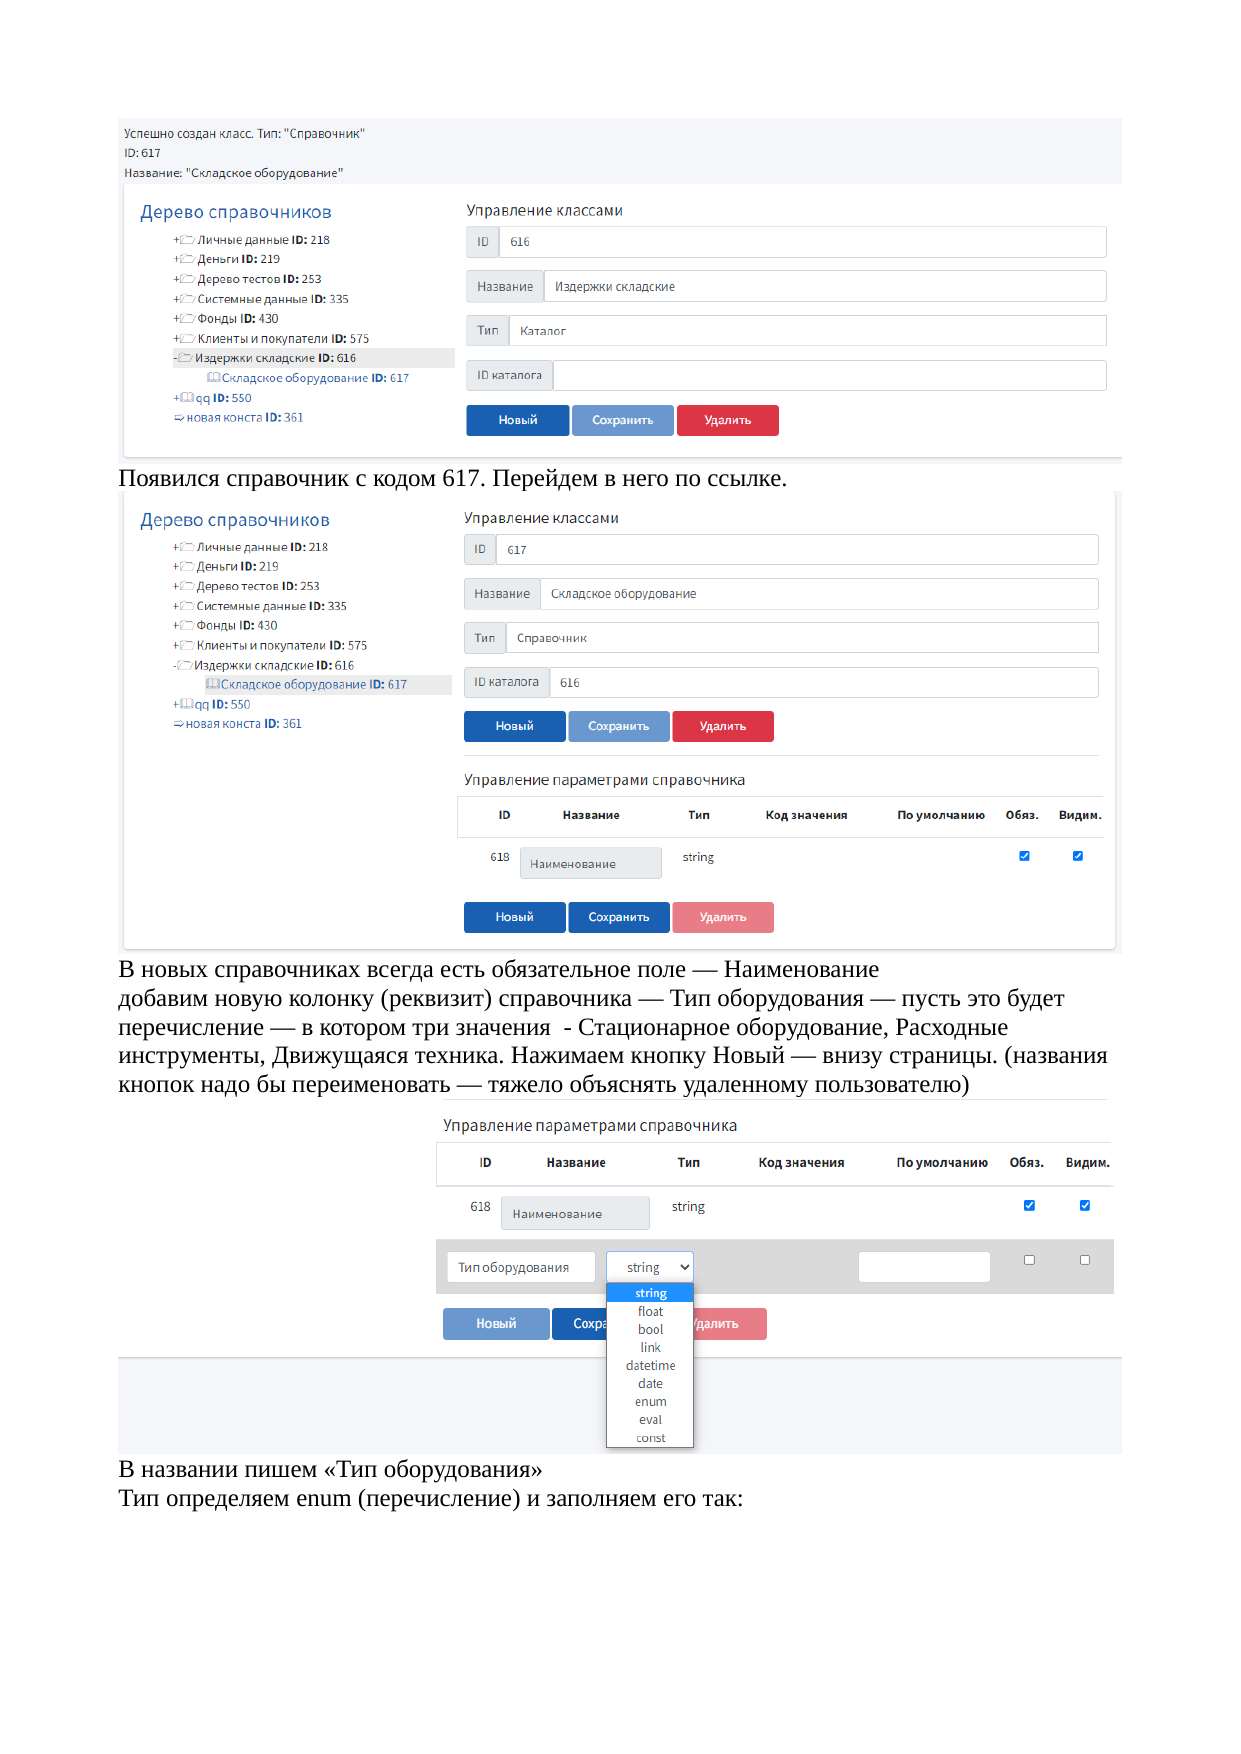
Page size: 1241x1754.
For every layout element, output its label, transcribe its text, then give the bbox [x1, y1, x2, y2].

text Появился справочник с кодом 617. Перейдем в него по ссылке. [118, 464, 1122, 491]
text Тип определяем enum (перечисление) и заполняем его так: [118, 1483, 1122, 1511]
text В новых справочниках всегда есть обязательное поле — Наименование [118, 954, 1122, 983]
text добавим новую колонку (реквизит) справочника — Тип оборудования — пусть это будет перечисление — в котором три значения - Стационарное оборудование, Расходные инструменты, Движущаяся техника. Нажимаем кнопку Новый — внизу страницы. (названия кнопок надо бы переименовать — тяжело объяснять удаленному пользователю) [118, 983, 1122, 1097]
text В названии пишем «Тип оборудования» [118, 1454, 1122, 1483]
